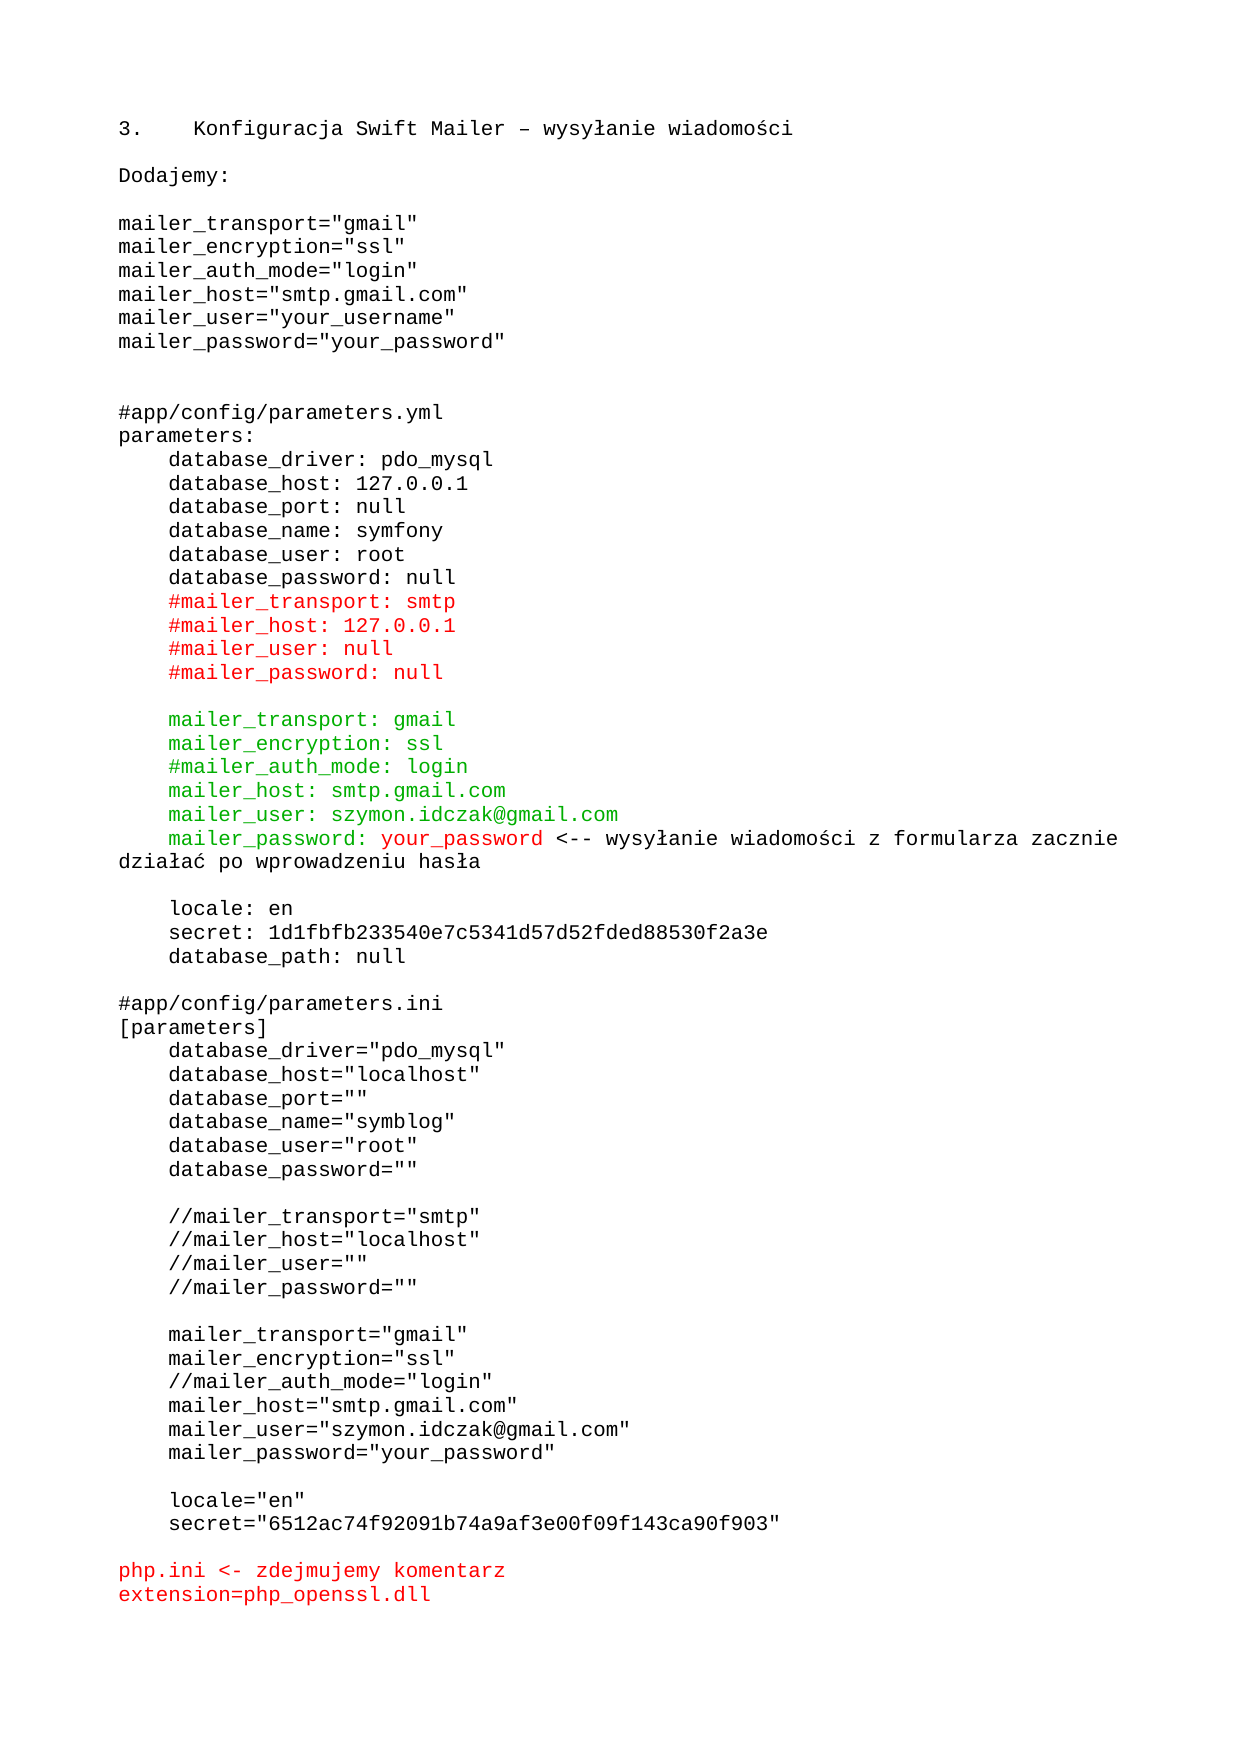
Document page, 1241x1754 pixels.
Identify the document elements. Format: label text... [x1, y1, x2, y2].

text mailer_host="smtp.gmail.com" [118, 284, 1122, 307]
text mailer_user="your_username" [118, 307, 1122, 331]
text parameters: database_driver: pdo_mysql database_host: 127.0.0.1 database_port: null database_name: symfony database_user: root database_password: null #mailer_transport: smtp #mailer_host: 127.0.0.1 #mailer_user: null #mailer_password: null mailer_transport: gmail mailer_encryption: ssl #mailer_auth_mode: login mailer_host: smtp.gmail.com mailer_user: szymon.idczak@gmail.com mailer_password: your_password <-- wysyłanie wiadomości z formularza zacznie działać po wprowadzeniu hasła locale: en secret: 1d1fbfb233540e7c5341d57d52fded88530f2a3e database_path: null [118, 426, 1122, 969]
text extension=php_openssl.dll [118, 1584, 1122, 1608]
text mailer_auth_mode="login" [118, 260, 1122, 284]
text #app/config/parameters.ini [118, 993, 1122, 1017]
text Dodajemy: [118, 165, 1122, 189]
text php.ini <- zdejmujemy komentarz [118, 1561, 1122, 1584]
text mailer_encryption="ssl" [118, 236, 1122, 260]
text [parameters] database_driver="pdo_mysql" database_host="localhost" database_port="" database_name="symblog" database_user="root" database_password="" //mailer_transport="smtp" //mailer_host="localhost" //mailer_user="" //mailer_password="" mailer_transport="gmail" mailer_encryption="ssl" //mailer_auth_mode="login" mailer_host="smtp.gmail.com" mailer_user="szymon.idczak@gmail.com" mailer_password="your_password" locale="en" secret="6512ac74f92091b74a9af3e00f09f143ca90f903" [118, 1017, 1122, 1537]
text #app/config/parameters.yml [118, 402, 1122, 426]
list Konfiguracja Swift Mailer – wysyłanie wiadomości [118, 118, 1122, 142]
text mailer_password="your_password" [118, 331, 1122, 354]
text mailer_transport="gmail" [118, 213, 1122, 236]
